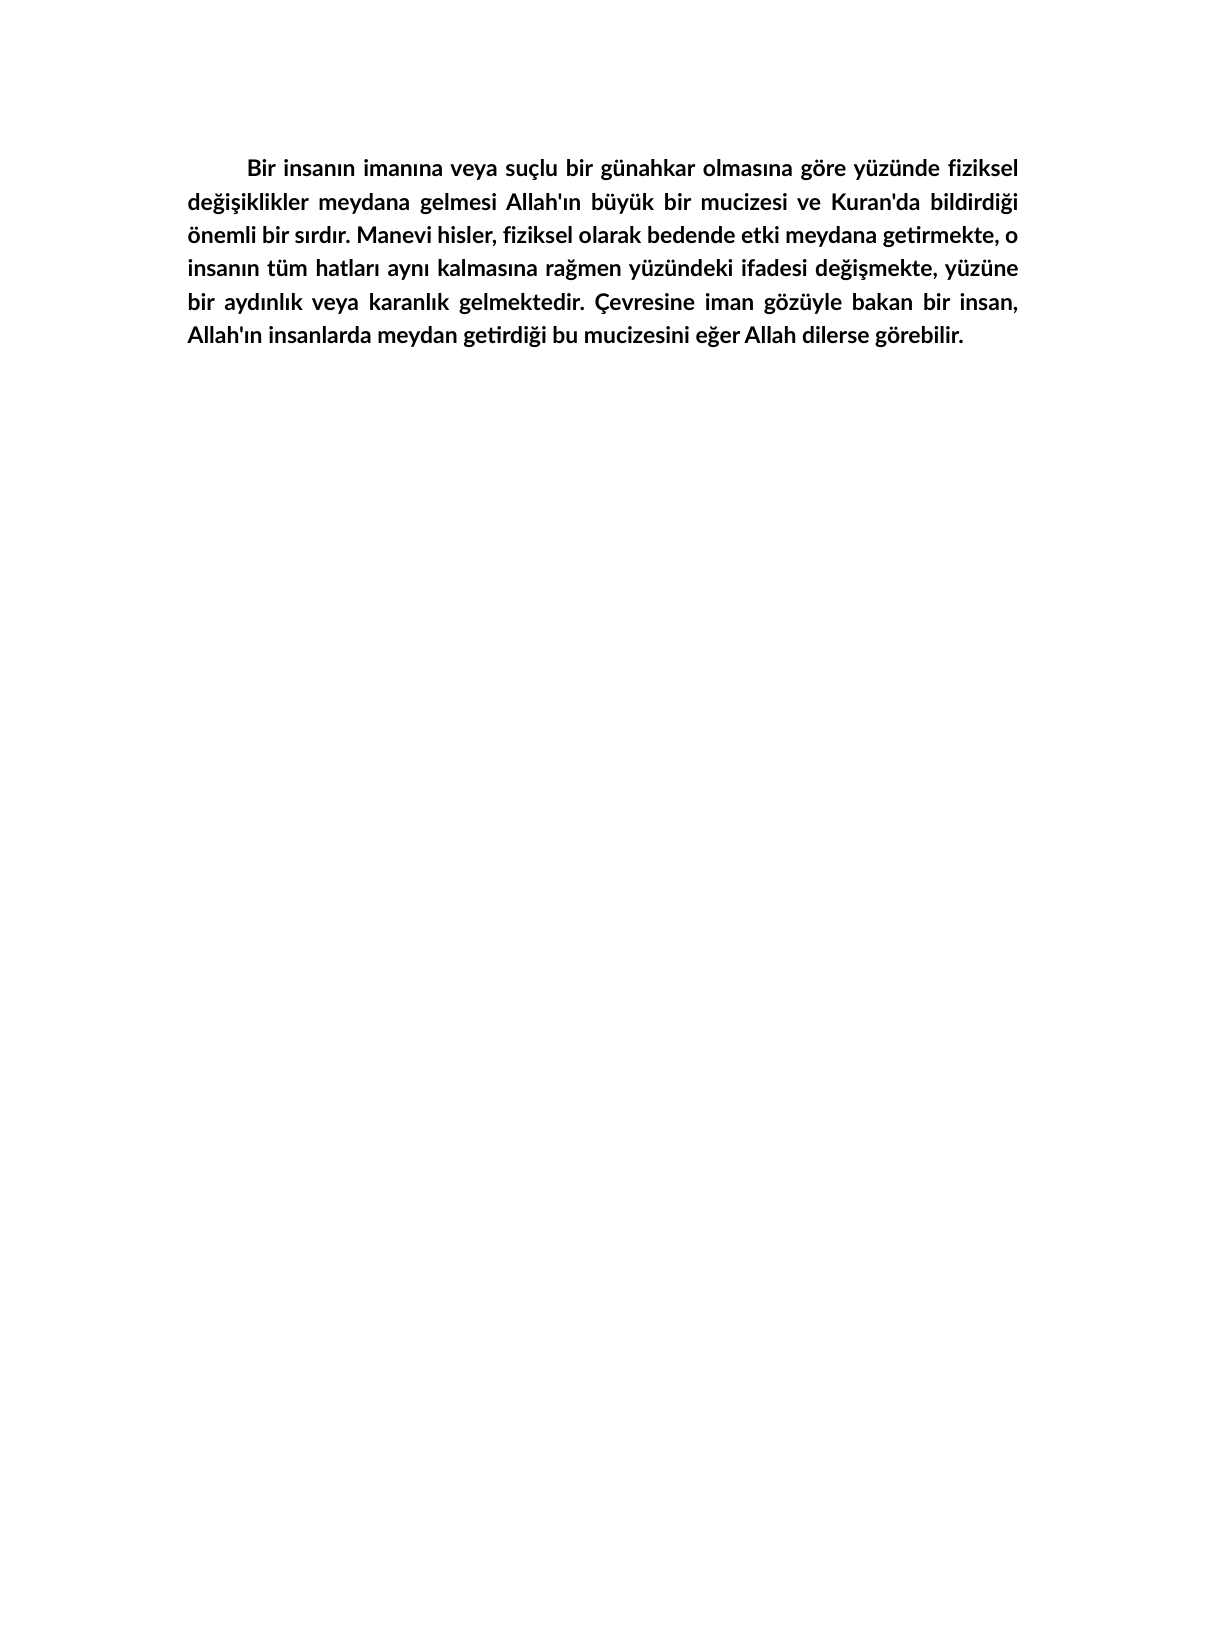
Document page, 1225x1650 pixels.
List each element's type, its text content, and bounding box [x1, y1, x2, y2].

subtitle Bir insanın imanına veya suçlu bir günahkar olmasına göre yüzünde fiziksel değişiklikler meydana gelmesi Allah'ın büyük bir mucizesi ve Kuran'da bildirdiği önemli bir sırdır. Manevi hisler, fiziksel olarak bedende etki meydana getirmekte, o insanın tüm hatları aynı kalmasına rağmen yüzündeki ifadesi değişmekte, yüzüne bir aydınlık veya karanlık gelmektedir. Çevresine iman gözüyle bakan bir insan, Allah'ın insanlarda meydan getirdiği bu mucizesini eğer Allah dilerse görebilir. [187, 150, 1020, 350]
